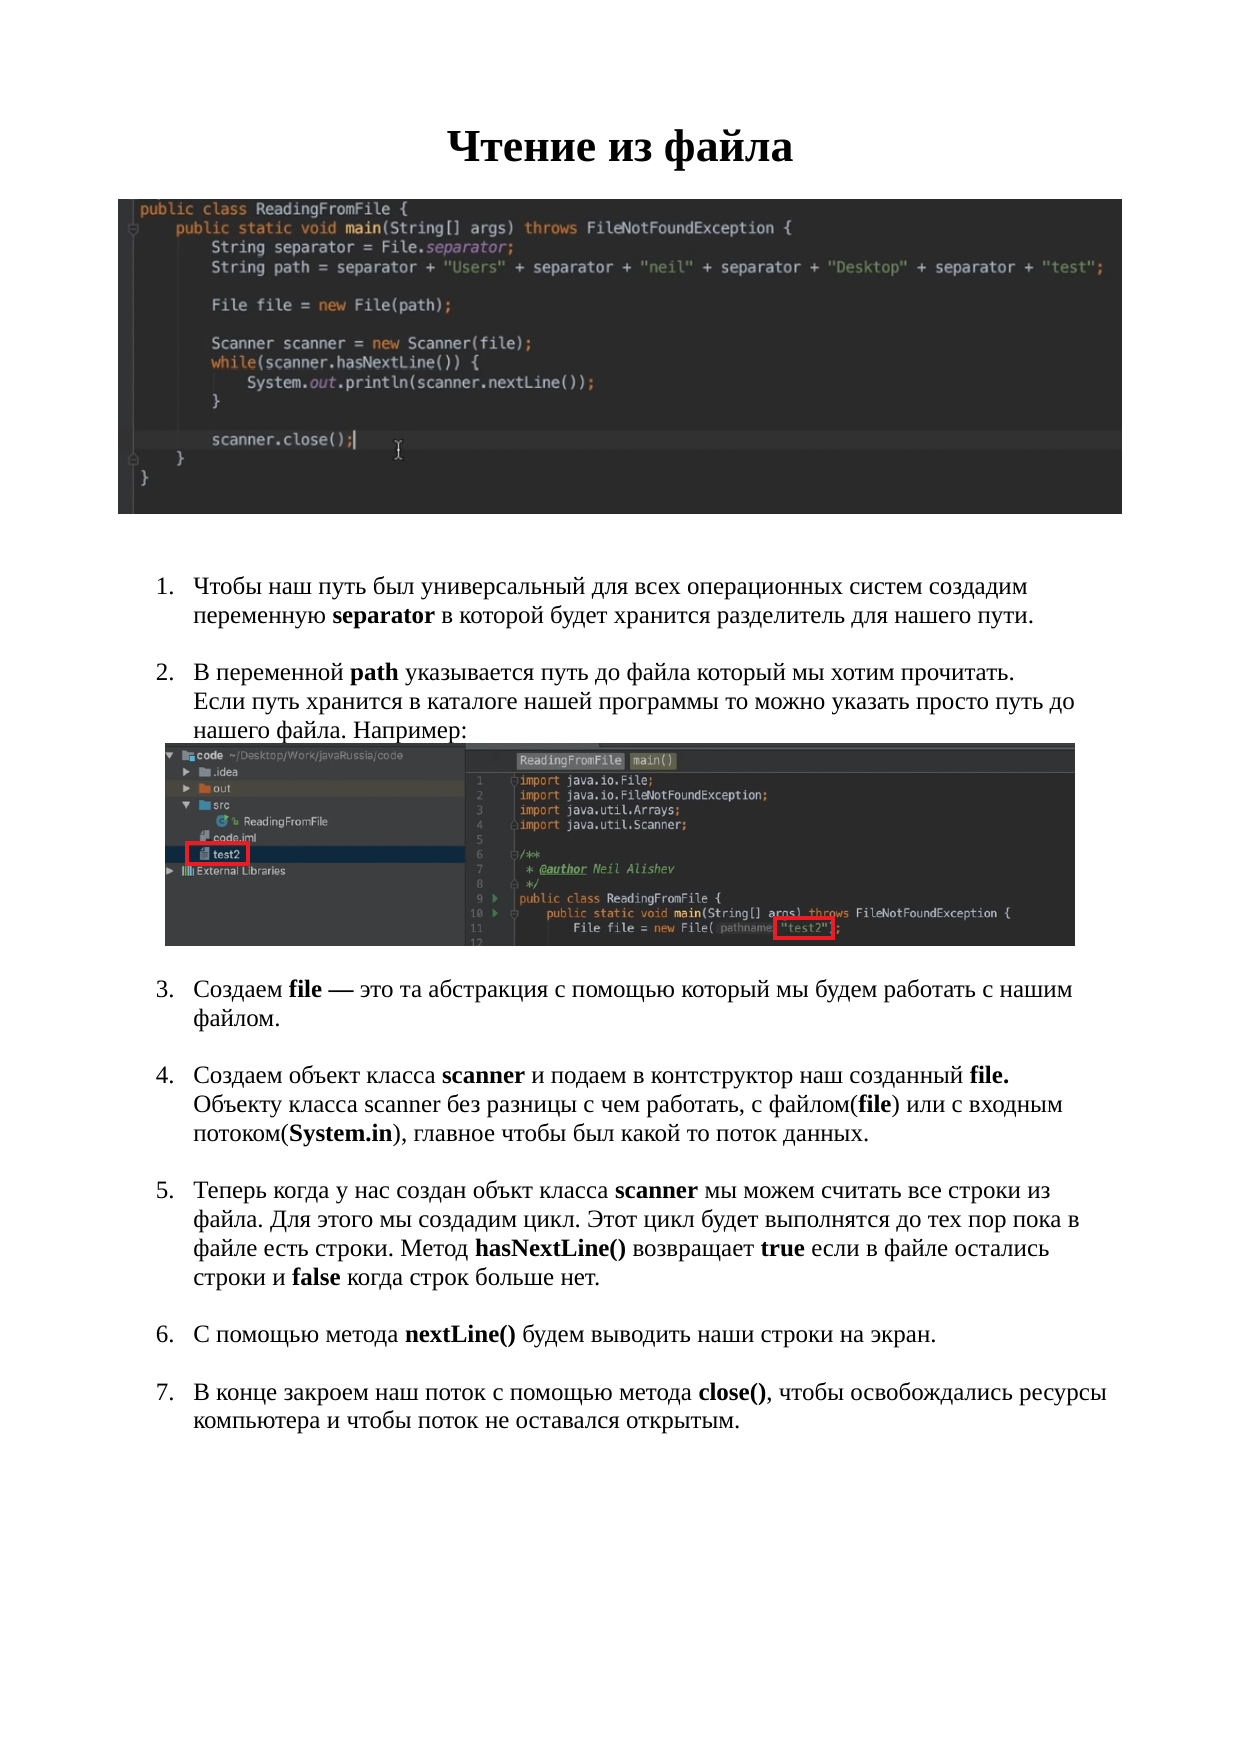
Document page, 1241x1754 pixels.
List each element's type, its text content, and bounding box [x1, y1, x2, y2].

picture [118, 199, 1122, 514]
list Создаем объект класса scanner и подаем в контструктор наш созданный file. [156, 1061, 1122, 1089]
list Чтобы наш путь был универсальный для всех операционных систем создадим переменную separator в которой будет хранится разделитель для нашего пути. [156, 571, 1122, 628]
picture [165, 743, 1075, 946]
text Чтение из файла [118, 118, 1122, 171]
list Создаем file — это та абстракция с помощью который мы будем работать с нашим файлом. [156, 974, 1122, 1032]
list В переменной path указывается путь до файла который мы хотим прочитать. [156, 657, 1122, 686]
list С помощью метода nextLine() будем выводить наши строки на экран. [156, 1319, 1122, 1348]
list Если путь хранится в каталоге нашей программы то можно указать просто путь до нашего файла. Например: [156, 686, 1122, 743]
list Объекту класса scanner без разницы с чем работать, с файлом(file) или с входным потоком(System.in), главное чтобы был какой то поток данных. [156, 1089, 1122, 1147]
list В конце закроем наш поток с помощью метода close(), чтобы освобождались ресурсы компьютера и чтобы поток не оставался открытым. [156, 1377, 1122, 1434]
list Теперь когда у нас создан объкт класса scanner мы можем считать все строки из файла. Для этого мы создадим цикл. Этот цикл будет выполнятся до тех пор пока в файле есть строки. Метод hasNextLine() возвращает true если в файле остались строки и false когда строк больше нет. [156, 1176, 1122, 1291]
